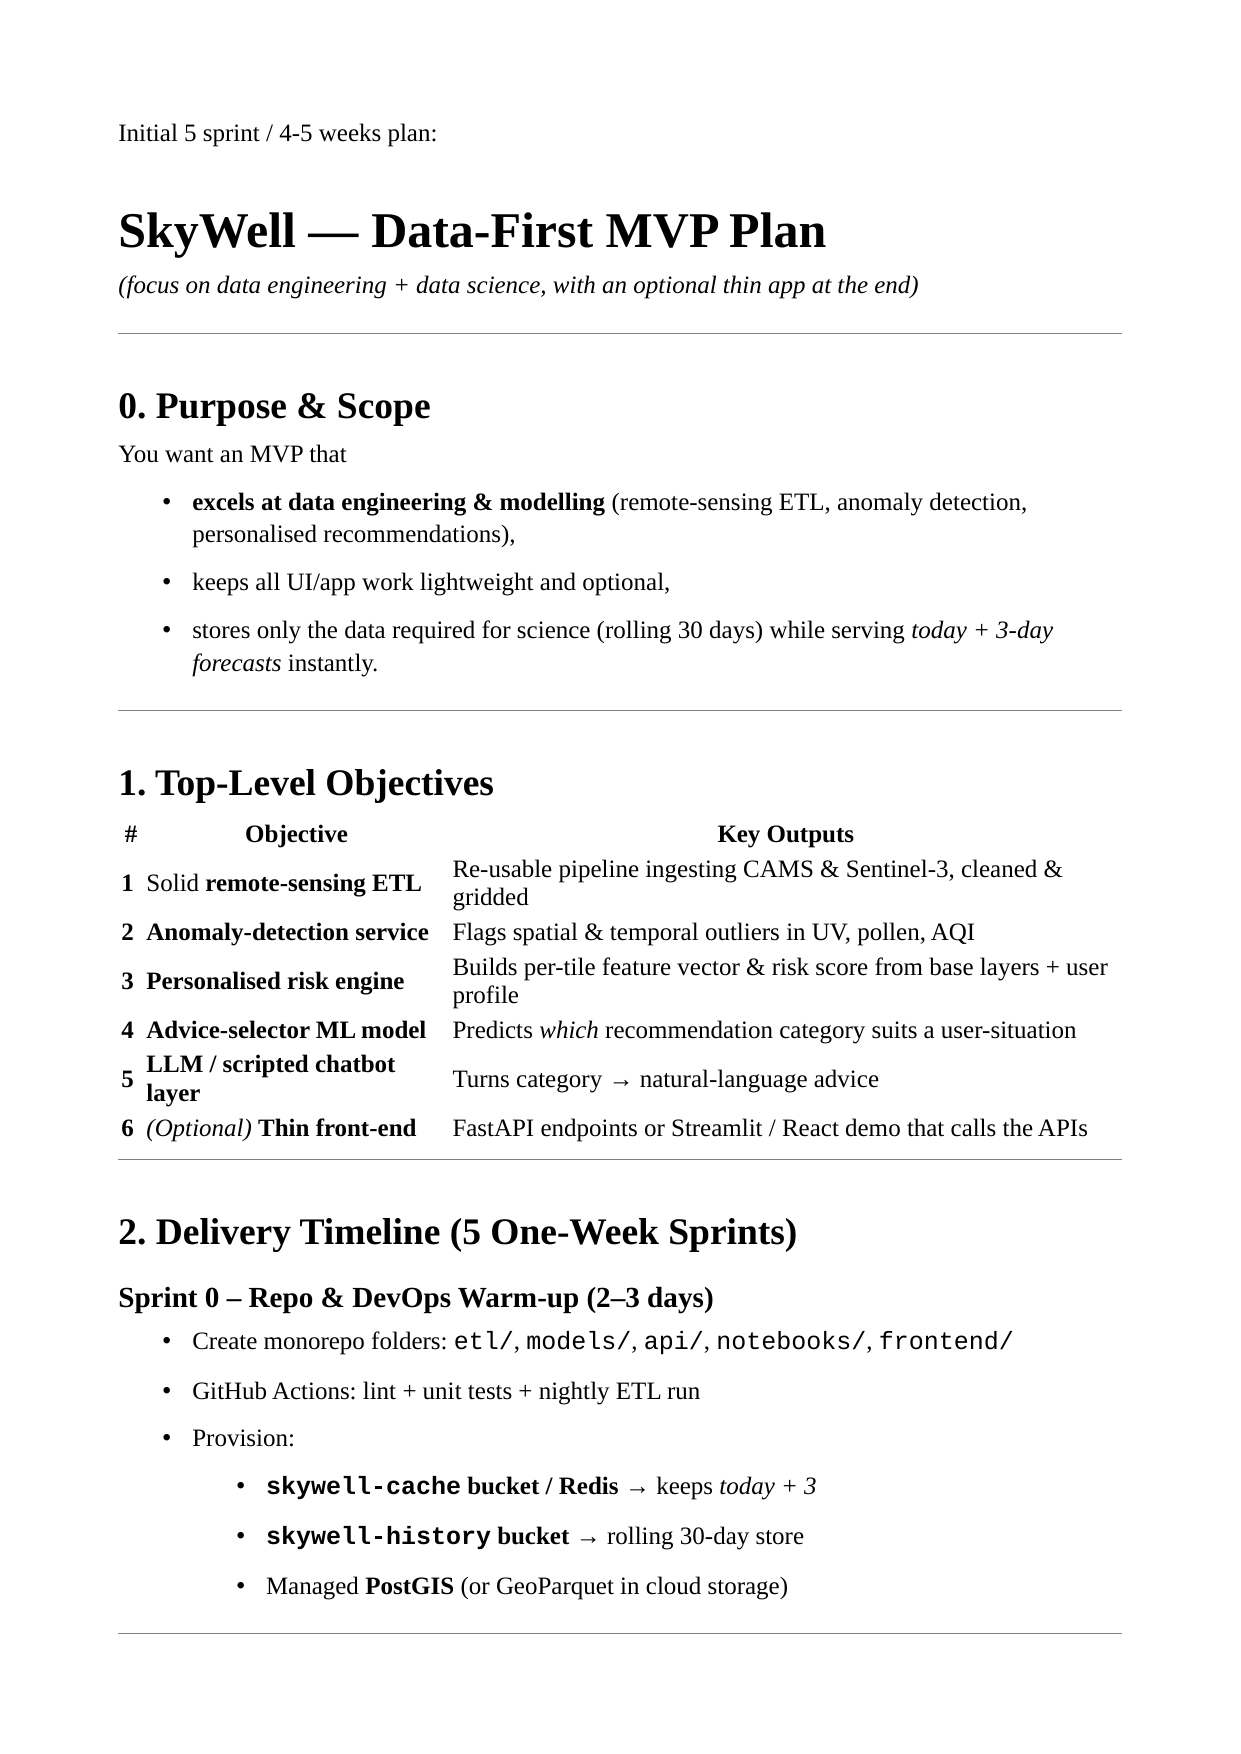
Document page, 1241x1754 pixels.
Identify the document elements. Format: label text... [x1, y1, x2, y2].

table_cell Re-usable pipeline ingesting CAMS & Sentinel-3, cleaned & gridded [449, 851, 1122, 914]
table_cell Advice-selector ML model [143, 1012, 449, 1047]
subtitle Sprint 0 – Repo & DevOps Warm-up (2–3 days) [118, 1280, 1122, 1313]
table_cell Predicts which recommendation category suits a user-situation [449, 1012, 1122, 1047]
list skywell-history bucket → rolling 30-day store [236, 1521, 1122, 1552]
table_cell 1 [118, 851, 143, 914]
table_cell Turns category → natural-language advice [449, 1047, 1122, 1110]
table_cell (Optional) Thin front-end [143, 1110, 449, 1144]
list keeps all UI/app work lightweight and optional, [162, 567, 1122, 596]
table_cell Flags spatial & temporal outliers in UV, pollen, AQI [449, 914, 1122, 949]
text You want an MVP that [118, 439, 1122, 468]
list excels at data engineering & modelling (remote-sensing ETL, anomaly detection, personalised recommendations), [162, 487, 1122, 548]
table_cell LLM / scripted chatbot layer [143, 1047, 449, 1110]
table_header Objective [143, 816, 449, 851]
subtitle 0. Purpose & Scope [118, 383, 1122, 426]
table_header Key Outputs [449, 816, 1122, 851]
table_cell 2 [118, 914, 143, 949]
table_cell Personalised risk engine [143, 949, 449, 1012]
list stores only the data required for science (rolling 30 days) while serving today + 3-day forecasts instantly. [162, 615, 1122, 677]
list GitHub Actions: lint + unit tests + nightly ETL run [162, 1376, 1122, 1404]
list skywell-cache bucket / Redis → keeps today + 3 [236, 1471, 1122, 1502]
table_cell 6 [118, 1110, 143, 1144]
table_header # [118, 816, 143, 851]
subtitle SkyWell ― Data-First MVP Plan [118, 201, 1122, 258]
subtitle 1. Top-Level Objectives [118, 761, 1122, 804]
table_cell FastAPI endpoints or Streamlit / React demo that calls the APIs [449, 1110, 1122, 1144]
table_cell 3 [118, 949, 143, 1012]
list Managed PostGIS (or GeoParquet in cloud storage) [236, 1571, 1122, 1600]
text Initial 5 sprint / 4-5 weeks plan: [118, 118, 1122, 176]
table_cell Solid remote-sensing ETL [143, 851, 449, 914]
text (focus on data engineering + data science, with an optional thin app at the end) [118, 271, 1122, 299]
subtitle 2. Delivery Timeline (5 One-Week Sprints) [118, 1209, 1122, 1253]
list Provision: [162, 1423, 1122, 1452]
table_cell Anomaly-detection service [143, 914, 449, 949]
table_cell 4 [118, 1012, 143, 1047]
list Create monorepo folders: etl/, models/, api/, notebooks/, frontend/ [162, 1326, 1122, 1357]
table_cell Builds per-tile feature vector & risk score from base layers + user profile [449, 949, 1122, 1012]
table_cell 5 [118, 1047, 143, 1110]
